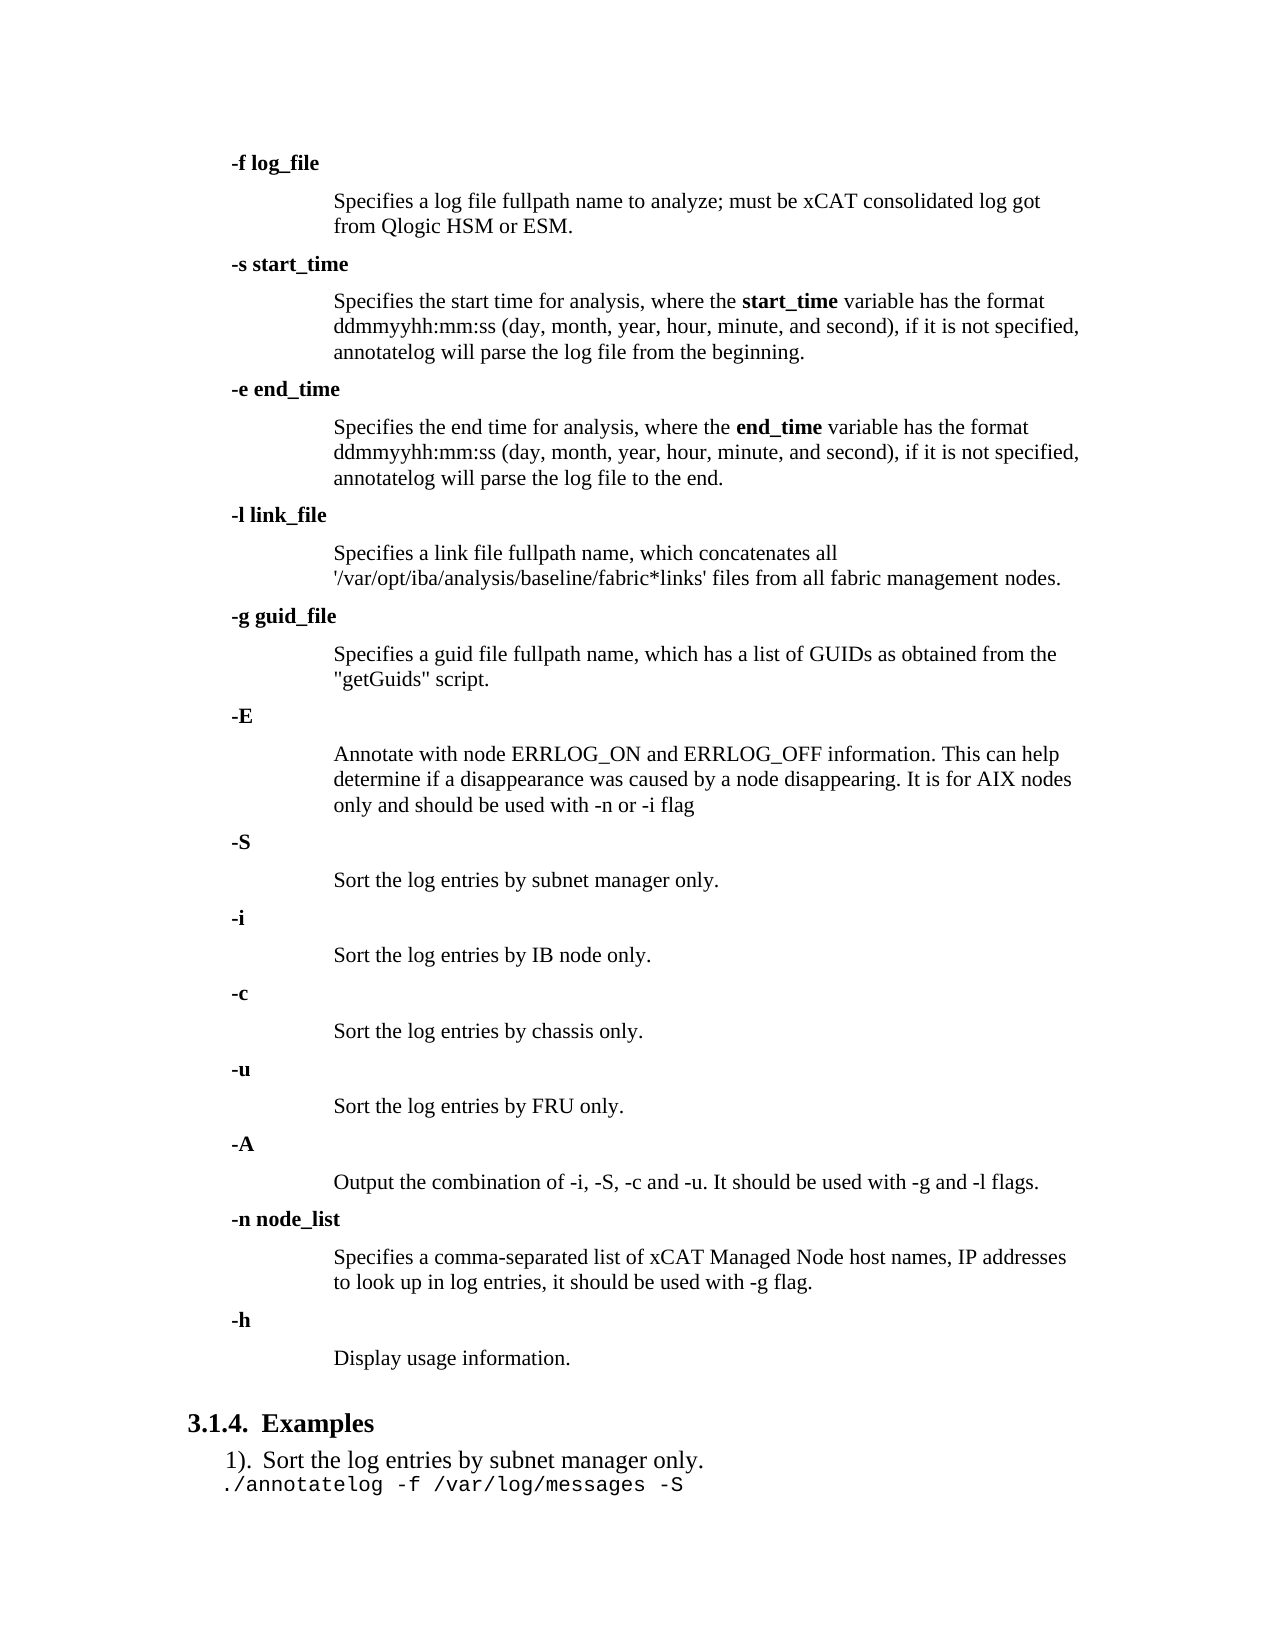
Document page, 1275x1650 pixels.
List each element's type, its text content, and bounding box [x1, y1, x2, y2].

text Specifies the end time for analysis, where the end_time variable has the format ddmmyyhh:mm:ss (day, month, year, hour, minute, and second), if it is not specified, annotatelog will parse the log file to the end. [333, 414, 1087, 490]
text Sort the log entries by IB node only. [333, 942, 1087, 968]
text Sort the log entries by subnet manager only. [333, 867, 1087, 892]
text Specifies a guid file fullpath name, which has a list of GUIDs as obtained from the "getGuids" script. [333, 641, 1087, 691]
text -s start_time [187, 251, 1087, 276]
text Display usage information. [333, 1345, 1087, 1370]
text Specifies the start time for analysis, where the start_time variable has the format ddmmyyhh:mm:ss (day, month, year, hour, minute, and second), if it is not specified, annotatelog will parse the log file from the beginning. [333, 288, 1087, 364]
text -n node_list [187, 1206, 1087, 1232]
text -E [187, 703, 1087, 729]
text Sort the log entries by FRU only. [333, 1093, 1087, 1118]
text Specifies a log file fullpath name to analyze; must be xCAT consolidated log got from Qlogic HSM or ESM. [333, 188, 1087, 238]
text Specifies a comma-separated list of xCAT Managed Node host names, IP addresses to look up in log entries, it should be used with -g flag. [333, 1244, 1087, 1294]
text -u [187, 1056, 1087, 1081]
list Sort the log entries by subnet manager only. [225, 1445, 1087, 1474]
text -i [187, 905, 1087, 930]
text -S [187, 829, 1087, 854]
text Output the combination of -i, -S, -c and -u. It should be used with -g and -l flags. [333, 1169, 1087, 1194]
text -c [187, 980, 1087, 1005]
text Sort the log entries by chassis only. [333, 1018, 1087, 1043]
text -A [187, 1131, 1087, 1156]
text Annotate with node ERRLOG_ON and ERRLOG_OFF information. This can help determine if a disappearance was caused by a node disappearing. It is for AIX nodes only and should be used with -n or -i flag [333, 741, 1087, 817]
text -f log_file [187, 150, 1087, 175]
subtitle Examples [187, 1407, 1087, 1439]
text Specifies a link file fullpath name, which concatenates all '/var/opt/iba/analysis/baseline/fabric*links' files from all fabric management nodes. [333, 540, 1087, 590]
text -l link_file [187, 502, 1087, 527]
text -g guid_file [187, 603, 1087, 628]
text -h [187, 1307, 1087, 1332]
list ./annotatelog -f /var/log/messages -S [187, 1474, 1087, 1497]
text -e end_time [187, 376, 1087, 402]
